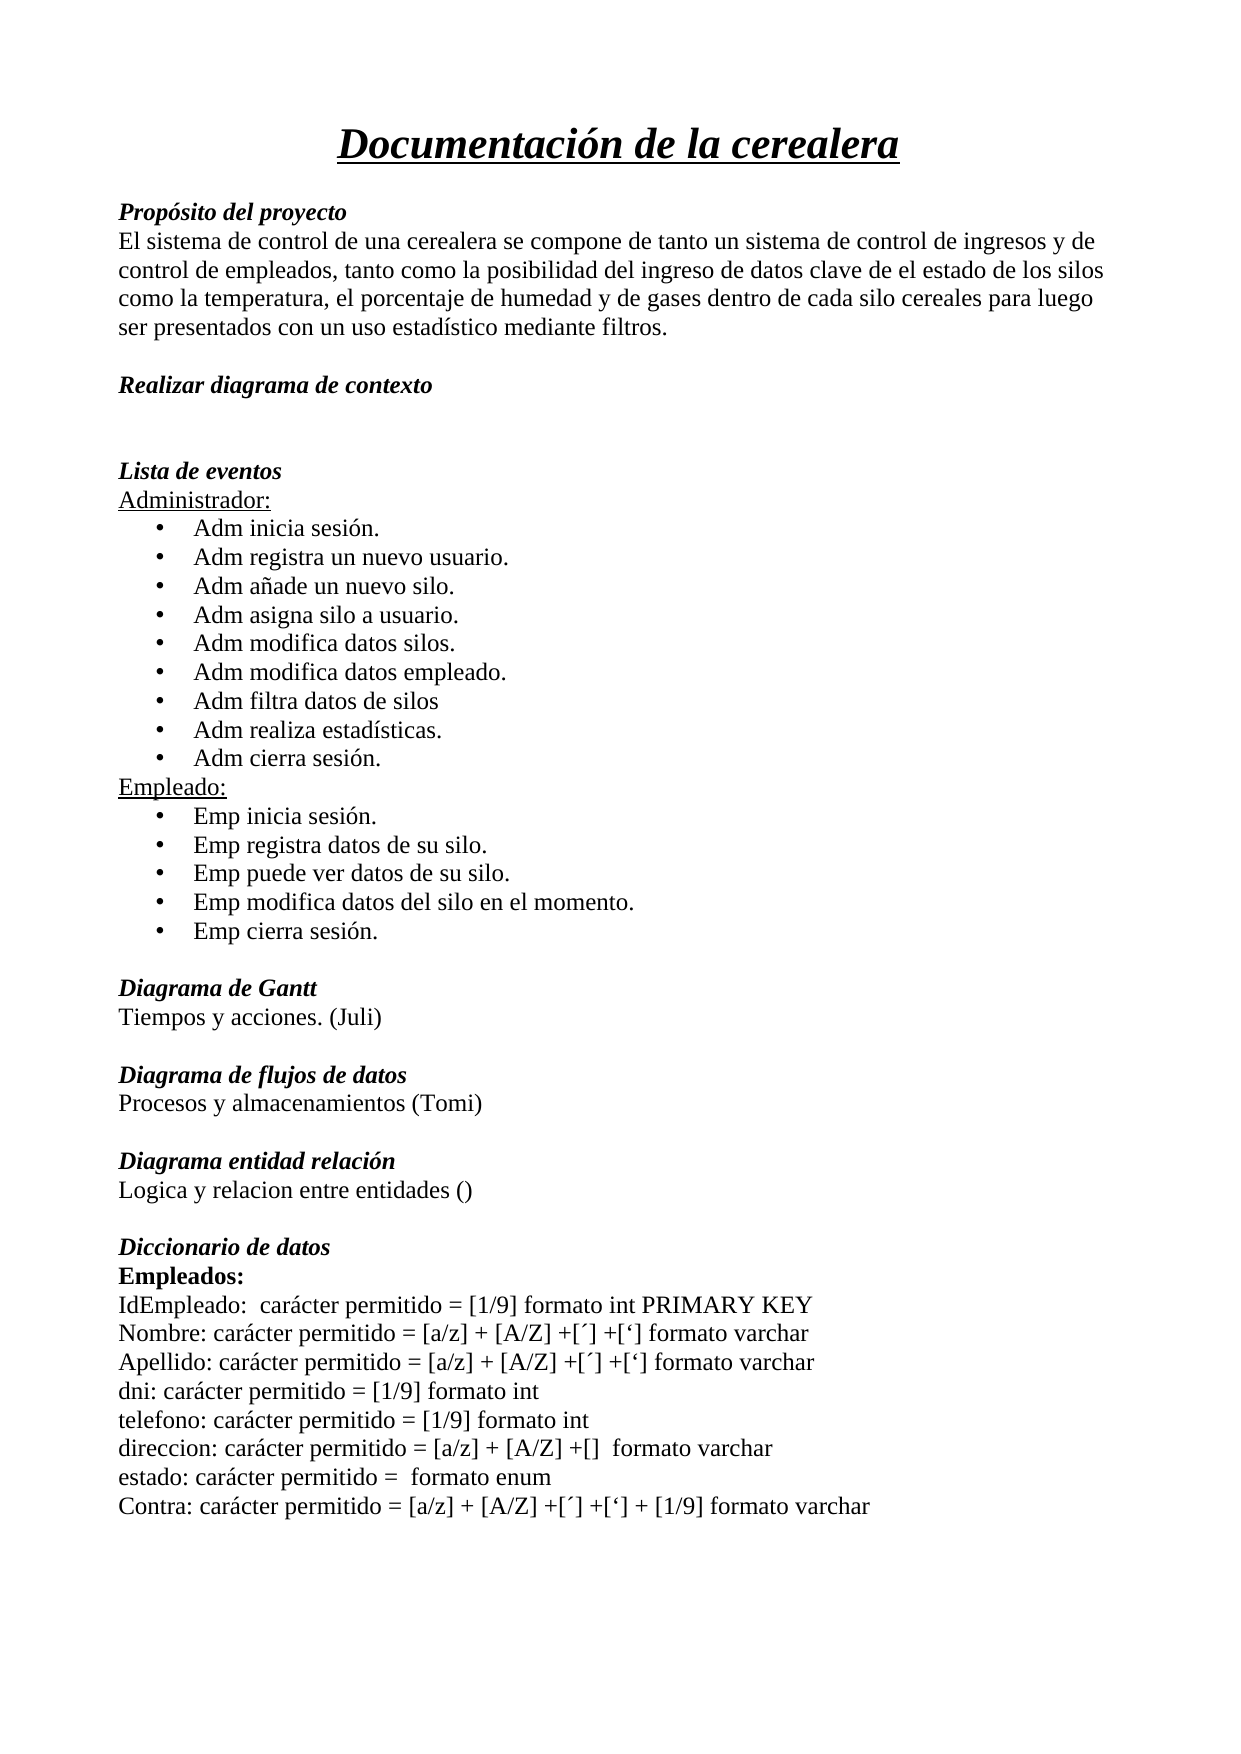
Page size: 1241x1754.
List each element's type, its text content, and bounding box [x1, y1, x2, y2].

list Adm modifica datos empleado. [156, 657, 1122, 686]
text Apellido: carácter permitido = [a/z] + [A/Z] +[´] +[‘] formato varchar [118, 1347, 1122, 1376]
text Empleados: [118, 1261, 1122, 1290]
list Adm modifica datos silos. [156, 628, 1122, 657]
list Adm filtra datos de silos [156, 686, 1122, 715]
text telefono: carácter permitido = [1/9] formato int [118, 1405, 1122, 1433]
list Emp registra datos de su silo. [156, 830, 1122, 858]
text Logica y relacion entre entidades () [118, 1175, 1122, 1203]
text Contra: carácter permitido = [a/z] + [A/Z] +[´] +[‘] + [1/9] formato varchar [118, 1491, 1122, 1520]
list Emp cierra sesión. [156, 916, 1122, 945]
text Realizar diagrama de contexto [118, 370, 1122, 398]
text Diccionario de datos [118, 1232, 1122, 1261]
list Emp inicia sesión. [156, 801, 1122, 830]
text direccion: carácter permitido = [a/z] + [A/Z] +[] formato varchar [118, 1433, 1122, 1462]
text IdEmpleado: carácter permitido = [1/9] formato int PRIMARY KEY [118, 1290, 1122, 1318]
list Adm registra un nuevo usuario. [156, 542, 1122, 571]
text Empleado: [118, 772, 1122, 801]
list Adm realiza estadísticas. [156, 715, 1122, 743]
list Adm añade un nuevo silo. [156, 571, 1122, 600]
text Administrador: [118, 485, 1122, 513]
text Procesos y almacenamientos (Tomi) [118, 1088, 1122, 1117]
text Nombre: carácter permitido = [a/z] + [A/Z] +[´] +[‘] formato varchar [118, 1318, 1122, 1347]
text El sistema de control de una cerealera se compone de tanto un sistema de control de ingresos y de control de empleados, tanto como la posibilidad del ingreso de datos clave de el estado de los silos como la temperatura, el porcentaje de humedad y de gases dentro de cada silo cereales para luego ser presentados con un uso estadístico mediante filtros. [118, 226, 1122, 341]
list Emp modifica datos del silo en el momento. [156, 887, 1122, 916]
text Diagrama de flujos de datos [118, 1060, 1122, 1088]
text Lista de eventos [118, 456, 1122, 485]
text Documentación de la cerealera [118, 118, 1122, 168]
text dni: carácter permitido = [1/9] formato int [118, 1376, 1122, 1405]
text estado: carácter permitido = formato enum [118, 1462, 1122, 1491]
list Adm asigna silo a usuario. [156, 600, 1122, 628]
list Emp puede ver datos de su silo. [156, 858, 1122, 887]
list Adm inicia sesión. [156, 513, 1122, 542]
list Adm cierra sesión. [156, 743, 1122, 772]
text Tiempos y acciones. (Juli) [118, 1002, 1122, 1031]
text Diagrama entidad relación [118, 1146, 1122, 1175]
text Diagrama de Gantt [118, 973, 1122, 1002]
text Propósito del proyecto [118, 197, 1122, 226]
